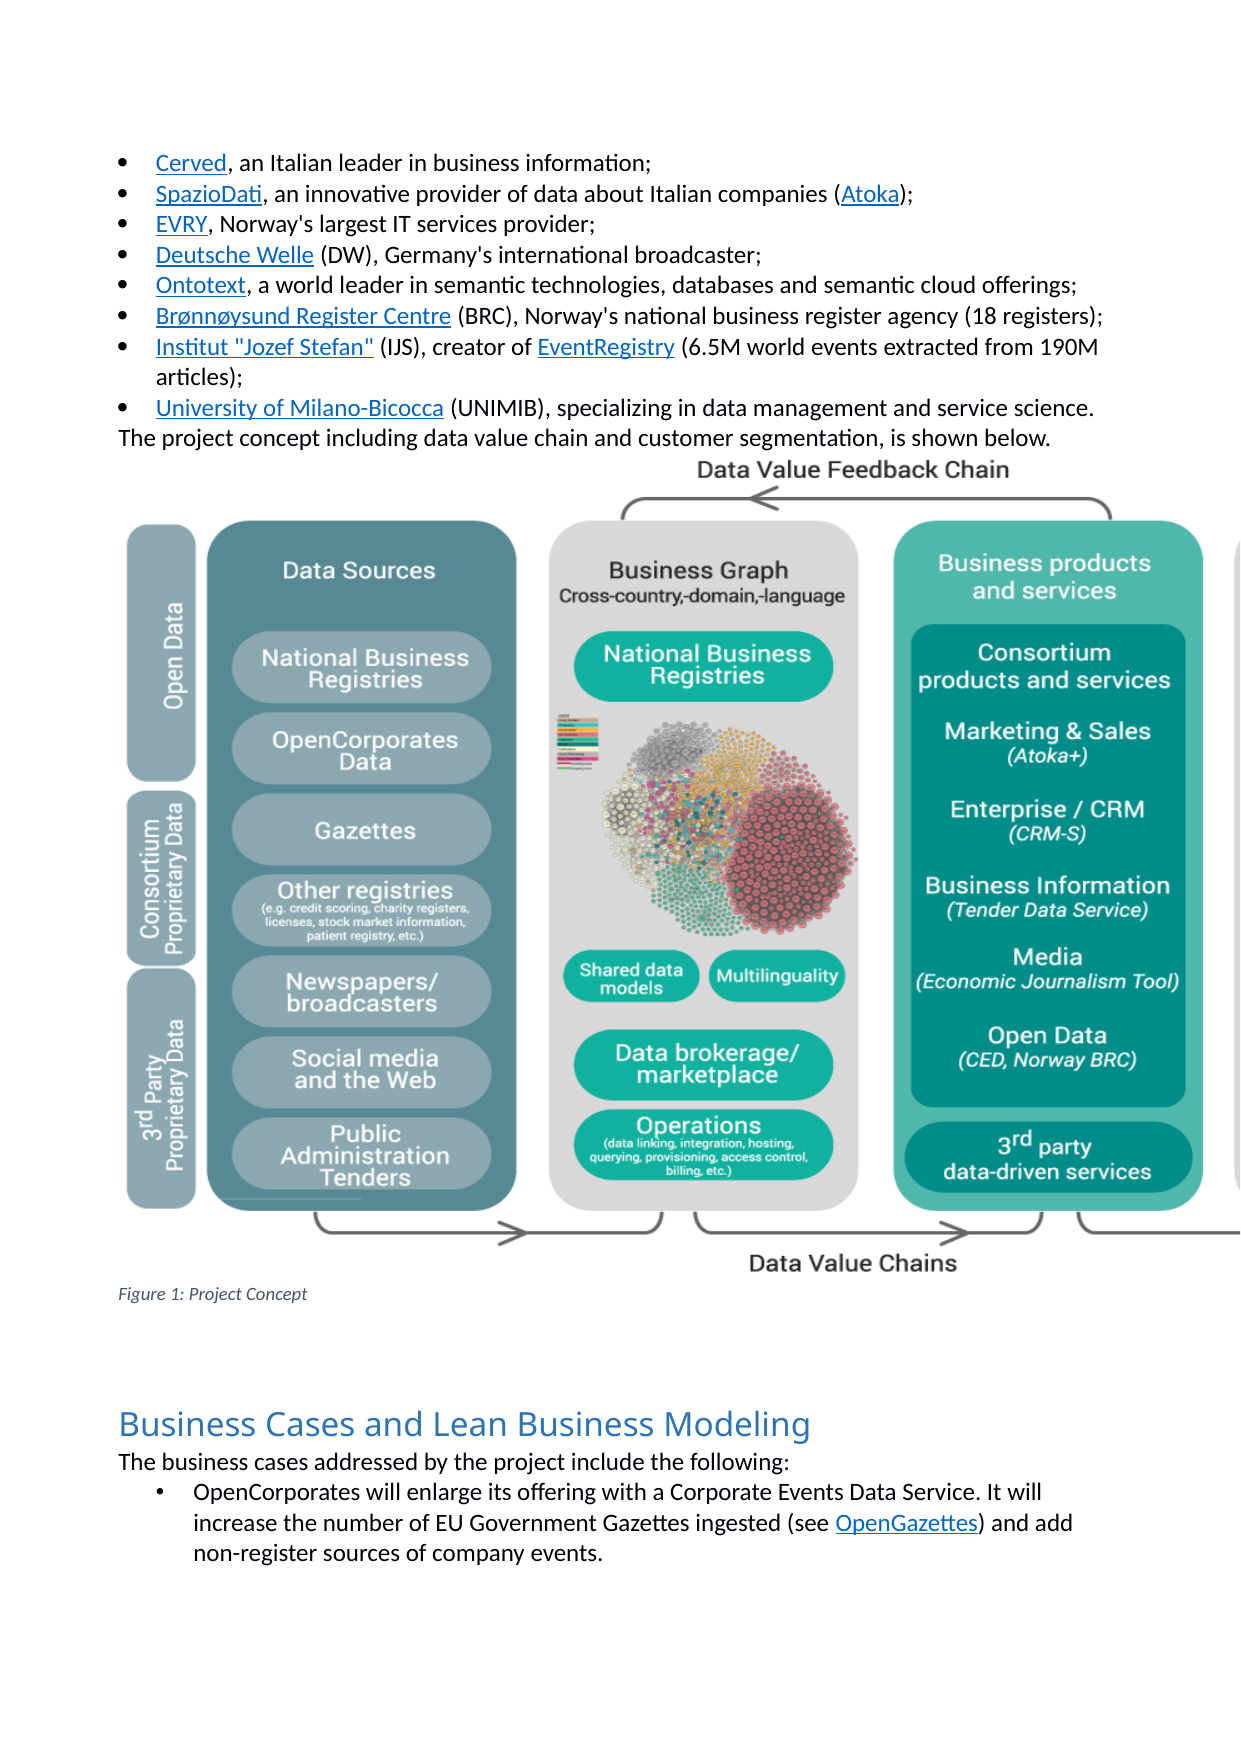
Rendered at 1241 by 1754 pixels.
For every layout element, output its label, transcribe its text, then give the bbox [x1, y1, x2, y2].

list Institut "Jozef Stefan" (IJS), creator of EventRegistry (6.5M world events extracted from 190M articles); [118, 331, 1122, 392]
list Brønnøysund Register Centre (BRC), Norway's national business register agency (18 registers); [118, 300, 1122, 331]
text Figure 1: Project Concept [118, 1283, 1240, 1305]
list Deutsche Welle (DW), Germany's international broadcaster; [118, 239, 1122, 270]
list The project concept including data value chain and customer segmentation, is shown below. [118, 422, 1122, 452]
list OpenCorporates will enlarge its offering with a Corporate Events Data Service. It will increase the number of EU Government Gazettes ingested (see OpenGazettes) and add non-register sources of company events. [156, 1476, 1122, 1568]
picture [118, 452, 1241, 1283]
list SpazioDati, an innovative provider of data about Italian companies (Atoka); [118, 178, 1122, 209]
list Cerved, an Italian leader in business information; [118, 148, 1122, 178]
list Ontotext, a world leader in semantic technologies, databases and semantic cloud offerings; [118, 270, 1122, 300]
subtitle Business Cases and Lean Business Modeling [118, 1400, 1122, 1446]
text The business cases addressed by the project include the following: [118, 1446, 1122, 1476]
list University of Milano-Bicocca (UNIMIB), specializing in data management and service science. [118, 392, 1122, 422]
list EVRY, Norway's largest IT services provider; [118, 209, 1122, 239]
